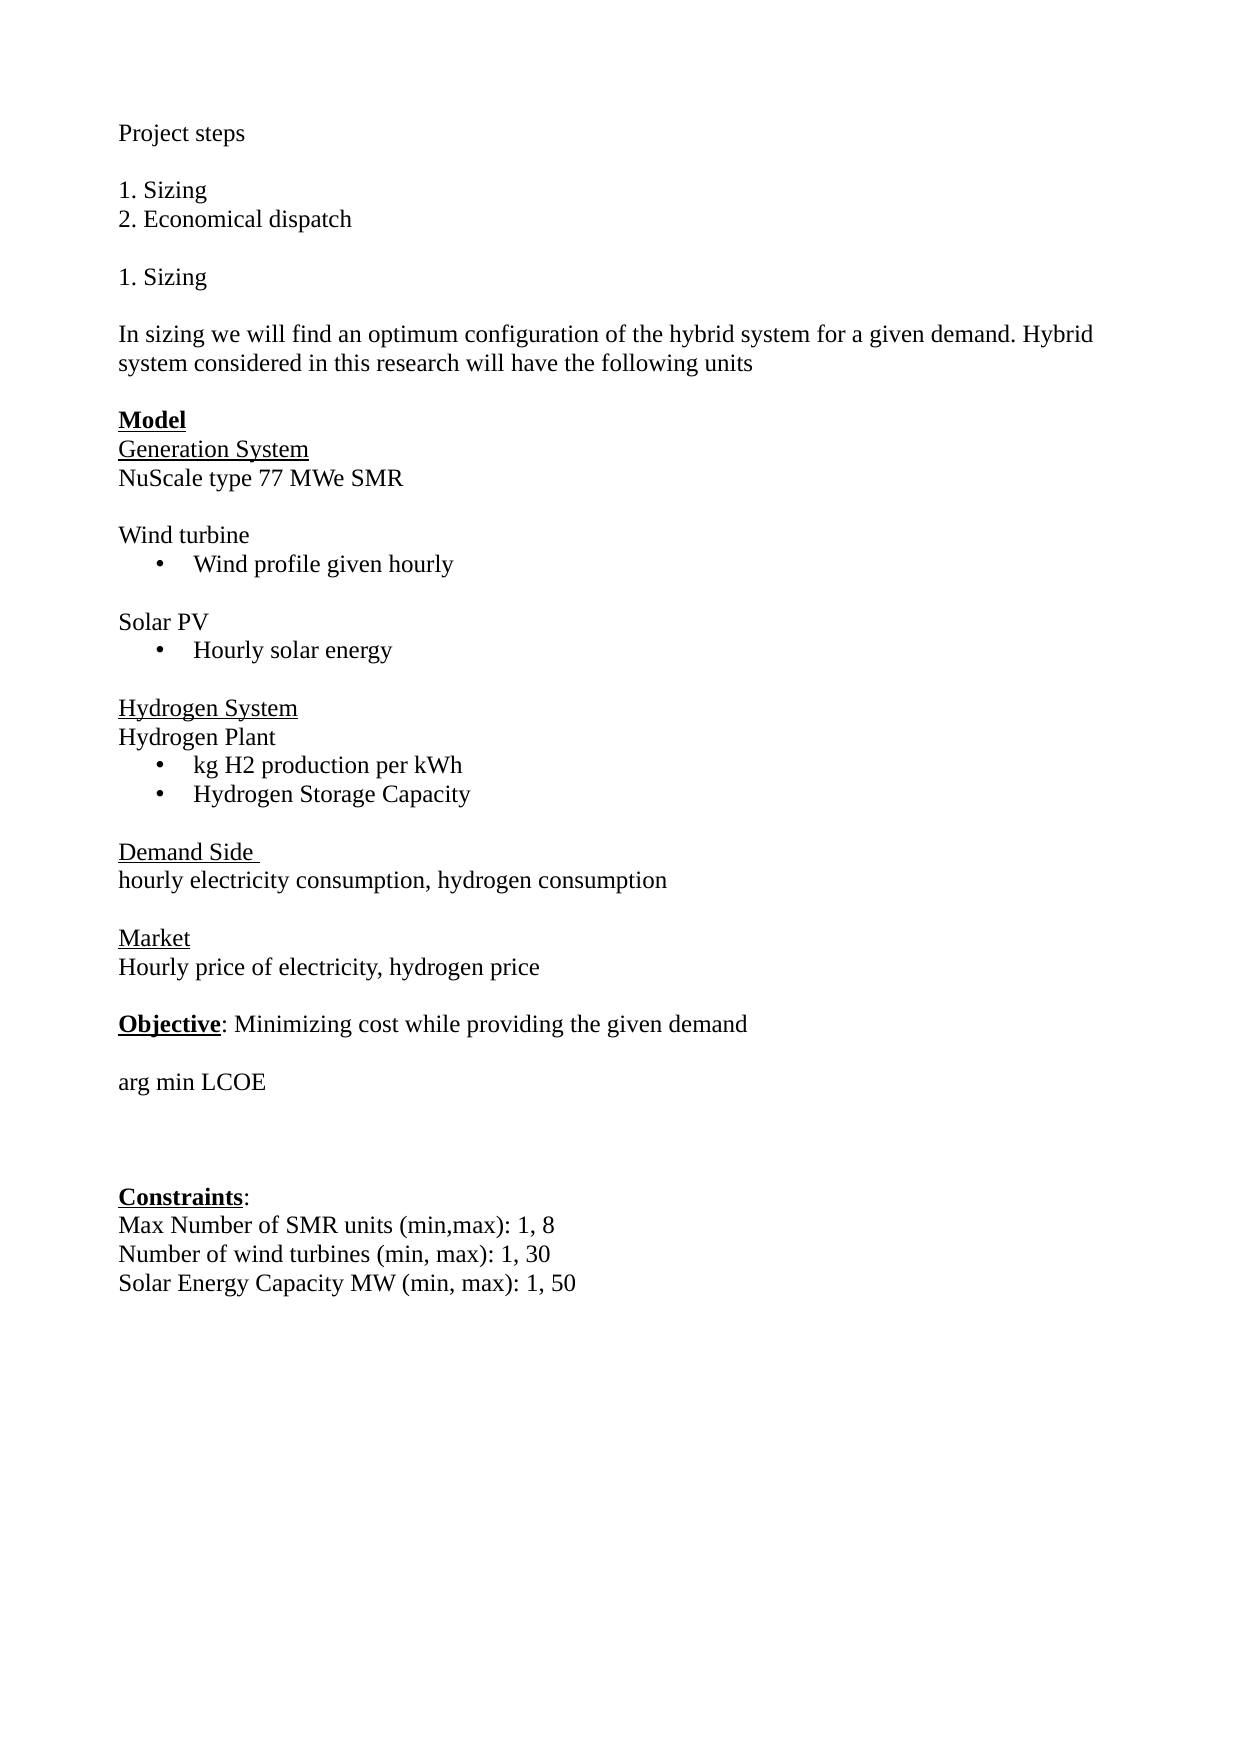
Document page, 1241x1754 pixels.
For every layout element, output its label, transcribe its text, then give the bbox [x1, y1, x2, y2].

text In sizing we will find an optimum configuration of the hybrid system for a given demand. Hybrid system considered in this research will have the following units [118, 319, 1122, 377]
text Hydrogen Plant [118, 722, 1122, 751]
text Wind turbine [118, 521, 1122, 549]
text Solar Energy Capacity MW (min, max): 1, 50 [118, 1268, 1122, 1297]
text 1. Sizing [118, 262, 1122, 291]
list Hourly solar energy [156, 636, 1122, 664]
text Generation System [118, 434, 1122, 463]
text hourly electricity consumption, hydrogen consumption [118, 866, 1122, 894]
text Max Number of SMR units (min,max): 1, 8 [118, 1211, 1122, 1239]
list Wind profile given hourly [156, 549, 1122, 578]
text arg min LCOE [118, 1067, 1122, 1096]
text Number of wind turbines (min, max): 1, 30 [118, 1239, 1122, 1268]
text 1. Sizing [118, 176, 1122, 204]
text Model [118, 406, 1122, 434]
text Demand Side [118, 837, 1122, 866]
text 2. Economical dispatch [118, 204, 1122, 233]
list kg H2 production per kWh [156, 751, 1122, 779]
text Hydrogen System [118, 693, 1122, 722]
list Hydrogen Storage Capacity [156, 779, 1122, 808]
text Market [118, 923, 1122, 952]
text NuScale type 77 MWe SMR [118, 463, 1122, 492]
text Solar PV [118, 607, 1122, 636]
text Hourly price of electricity, hydrogen price [118, 952, 1122, 981]
text Objective: Minimizing cost while providing the given demand [118, 1009, 1122, 1038]
text Constraints: [118, 1182, 1122, 1211]
text Project steps [118, 118, 1122, 147]
